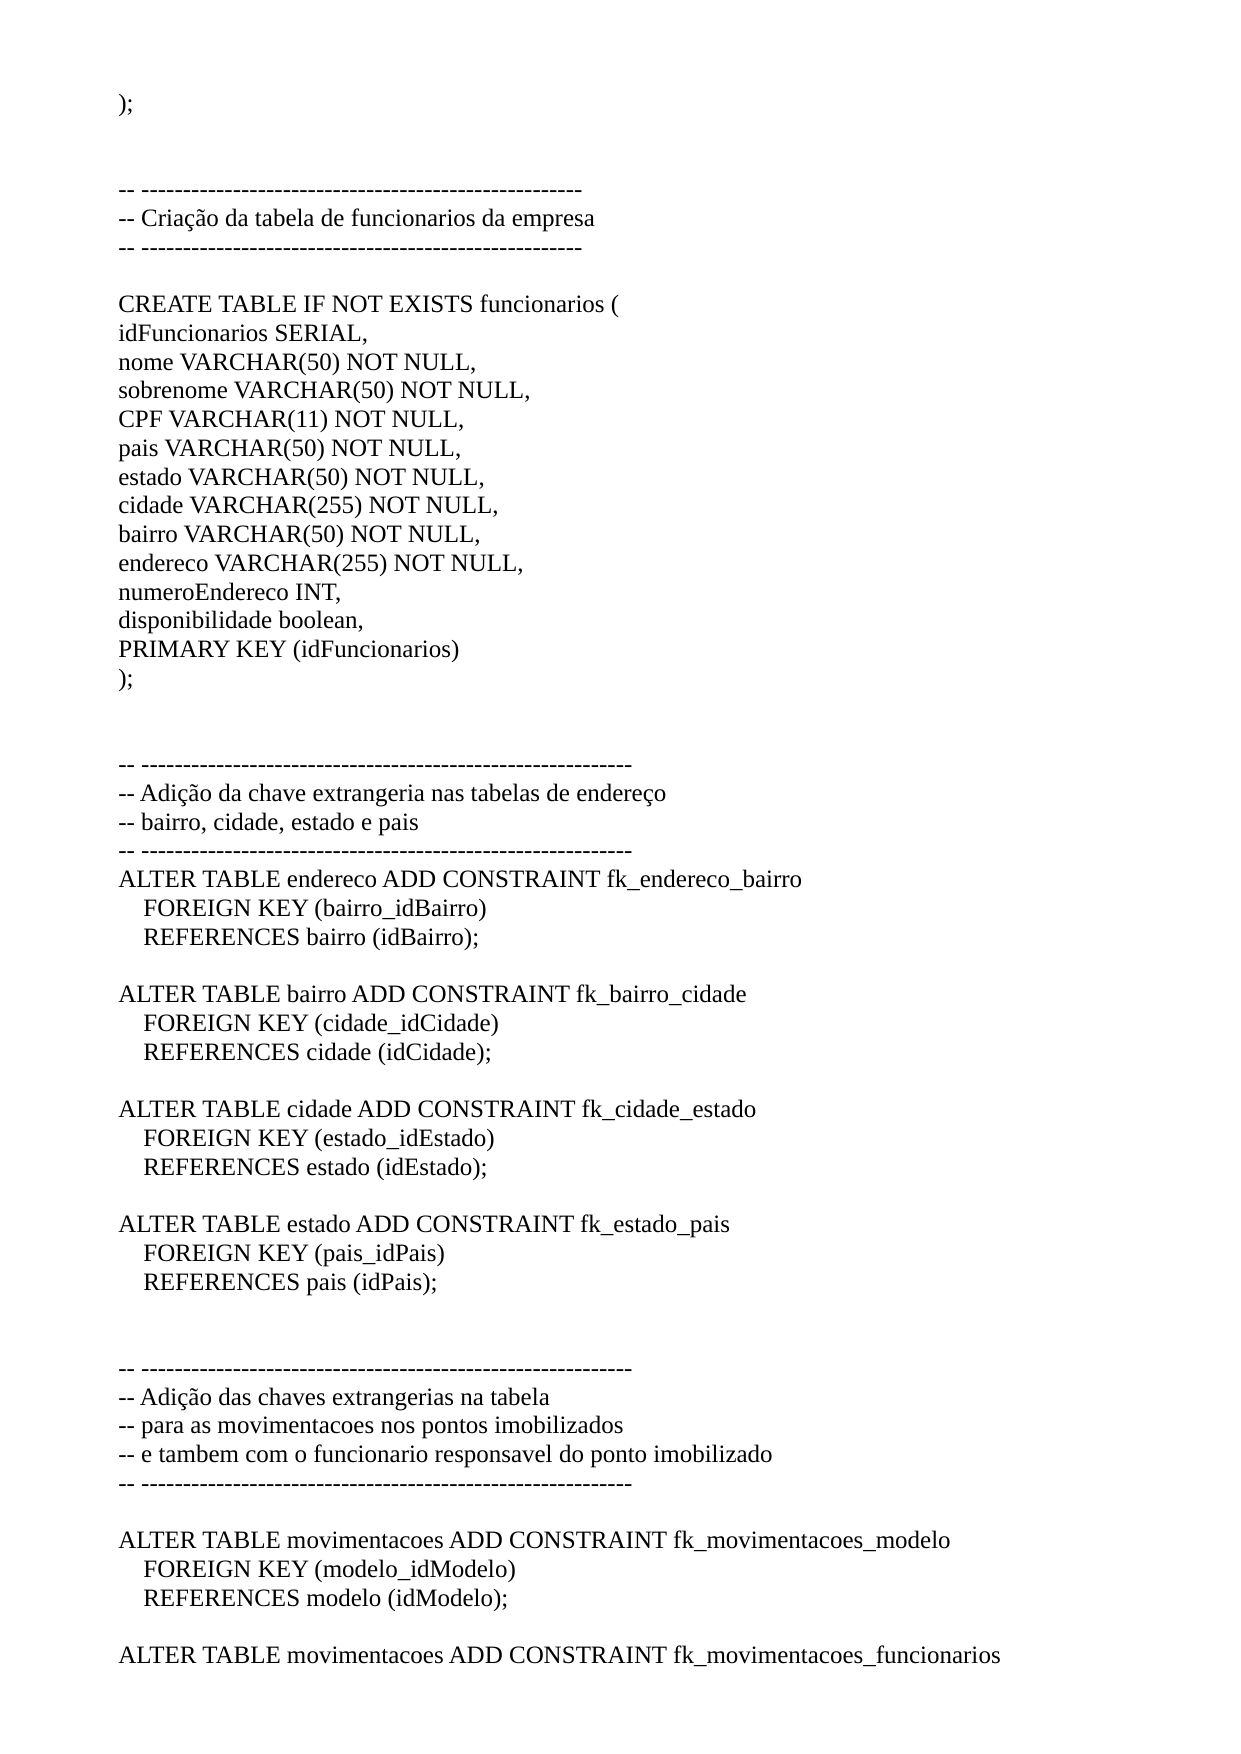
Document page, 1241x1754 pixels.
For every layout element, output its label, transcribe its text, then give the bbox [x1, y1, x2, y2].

text ); -- ----------------------------------------------------- -- Criação da tabela de funcionarios da empresa -- ----------------------------------------------------- CREATE TABLE IF NOT EXISTS funcionarios ( idFuncionarios SERIAL, nome VARCHAR(50) NOT NULL, sobrenome VARCHAR(50) NOT NULL, CPF VARCHAR(11) NOT NULL, pais VARCHAR(50) NOT NULL, estado VARCHAR(50) NOT NULL, cidade VARCHAR(255) NOT NULL, bairro VARCHAR(50) NOT NULL, endereco VARCHAR(255) NOT NULL, numeroEndereco INT, disponibilidade boolean, PRIMARY KEY (idFuncionarios) ); -- ----------------------------------------------------------- -- Adição da chave extrangeria nas tabelas de endereço -- bairro, cidade, estado e pais -- ----------------------------------------------------------- ALTER TABLE endereco ADD CONSTRAINT fk_endereco_bairro FOREIGN KEY (bairro_idBairro) REFERENCES bairro (idBairro); ALTER TABLE bairro ADD CONSTRAINT fk_bairro_cidade FOREIGN KEY (cidade_idCidade) REFERENCES cidade (idCidade); ALTER TABLE cidade ADD CONSTRAINT fk_cidade_estado FOREIGN KEY (estado_idEstado) REFERENCES estado (idEstado); ALTER TABLE estado ADD CONSTRAINT fk_estado_pais FOREIGN KEY (pais_idPais) REFERENCES pais (idPais); -- ----------------------------------------------------------- -- Adição das chaves extrangerias na tabela -- para as movimentacoes nos pontos imobilizados -- e tambem com o funcionario responsavel do ponto imobilizado -- ----------------------------------------------------------- ALTER TABLE movimentacoes ADD CONSTRAINT fk_movimentacoes_modelo FOREIGN KEY (modelo_idModelo) REFERENCES modelo (idModelo); ALTER TABLE movimentacoes ADD CONSTRAINT fk_movimentacoes_funcionarios [118, 88, 1122, 1669]
